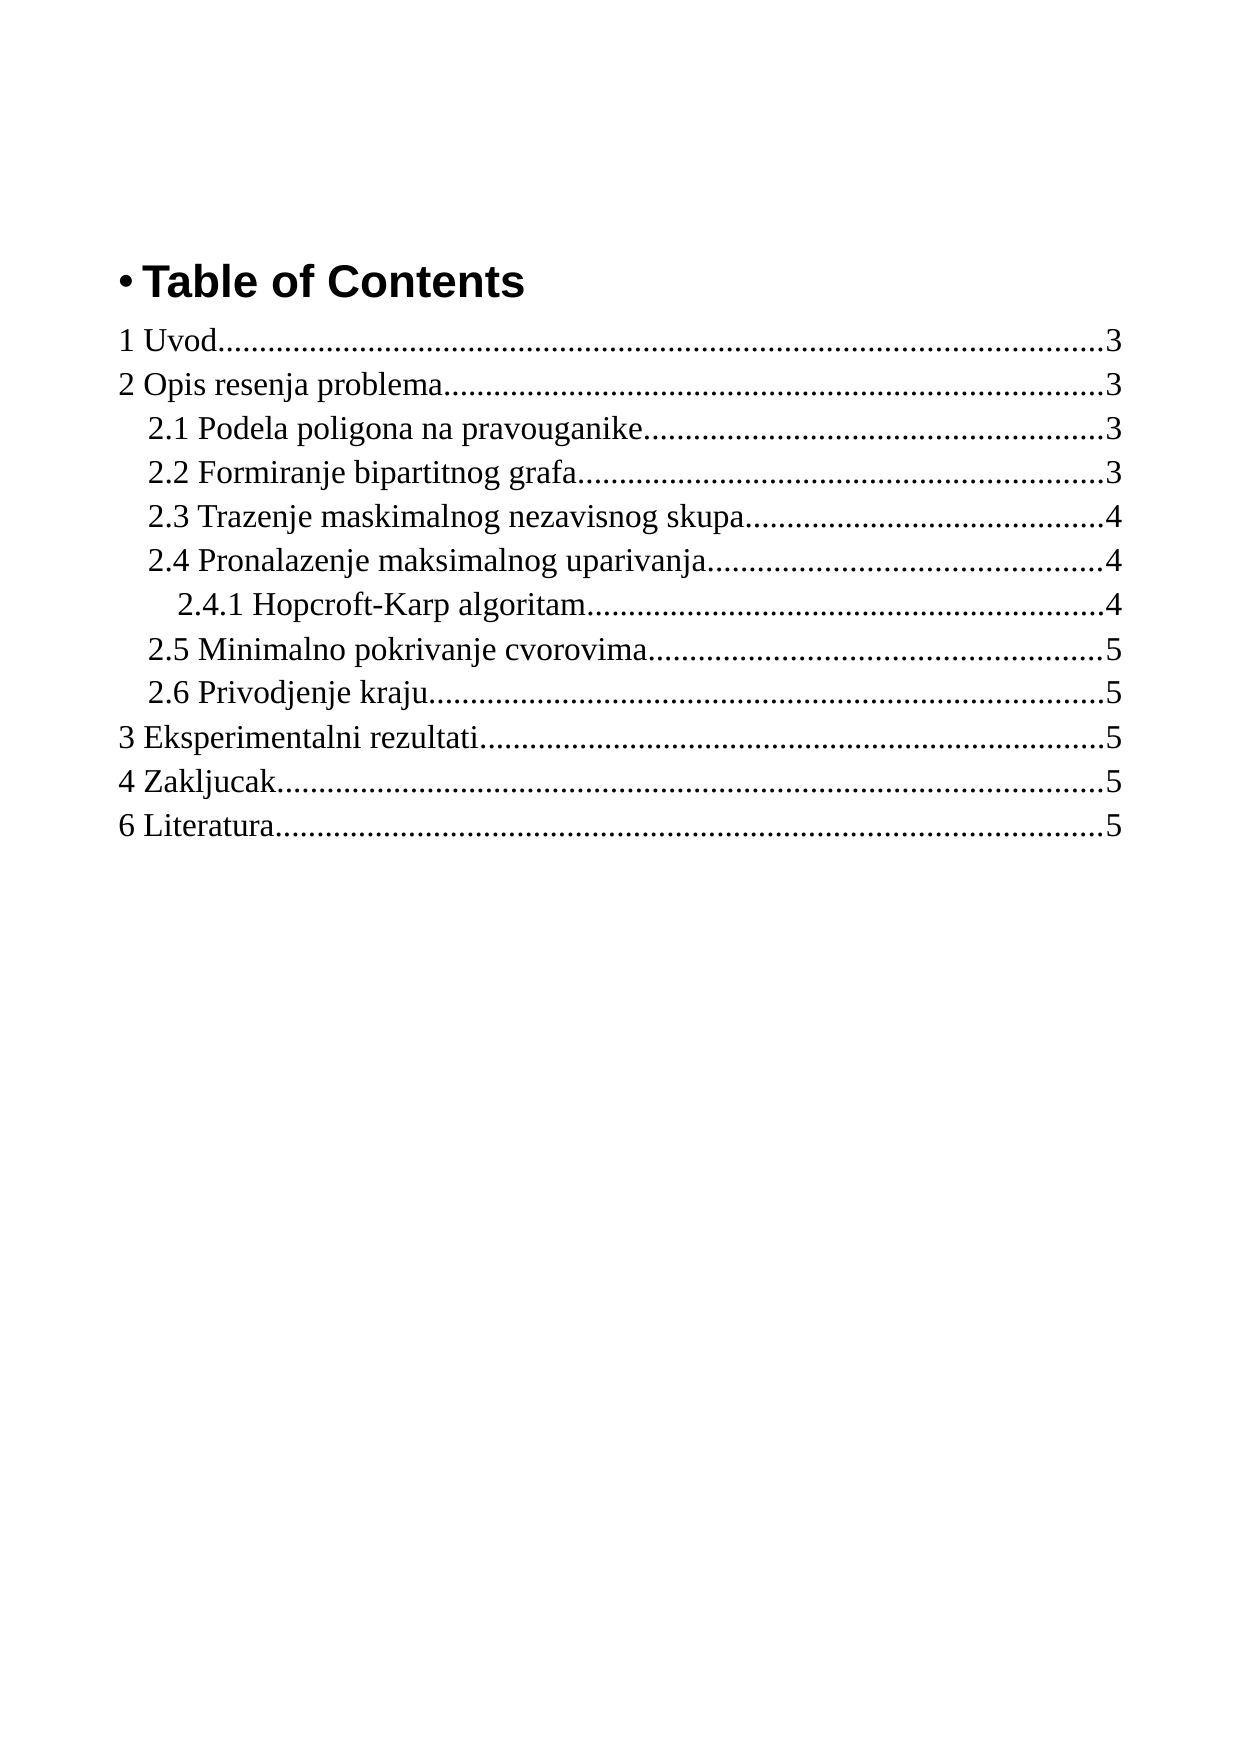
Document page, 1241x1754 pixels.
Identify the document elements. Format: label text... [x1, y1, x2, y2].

text 2.1 Podela poligona na pravouganike 3 [148, 408, 1122, 447]
text 3 Eksperimentalni rezultati 5 [118, 717, 1122, 755]
text 1 Uvod 3 [118, 320, 1122, 359]
text 2.2 Formiranje bipartitnog grafa 3 [148, 452, 1122, 491]
text 2 Opis resenja problema 3 [118, 364, 1122, 403]
subtitle Table of Contents [118, 255, 1122, 308]
text 2.4 Pronalazenje maksimalnog uparivanja 4 [148, 541, 1122, 579]
text 2.3 Trazenje maskimalnog nezavisnog skupa 4 [148, 497, 1122, 535]
text 4 Zakljucak 5 [118, 761, 1122, 799]
text 2.5 Minimalno pokrivanje cvorovima 5 [148, 629, 1122, 667]
text 2.6 Privodjenje kraju 5 [148, 673, 1122, 711]
text 6 Literatura 5 [118, 805, 1122, 843]
text 2.4.1 Hopcroft-Karp algoritam 4 [177, 585, 1122, 623]
